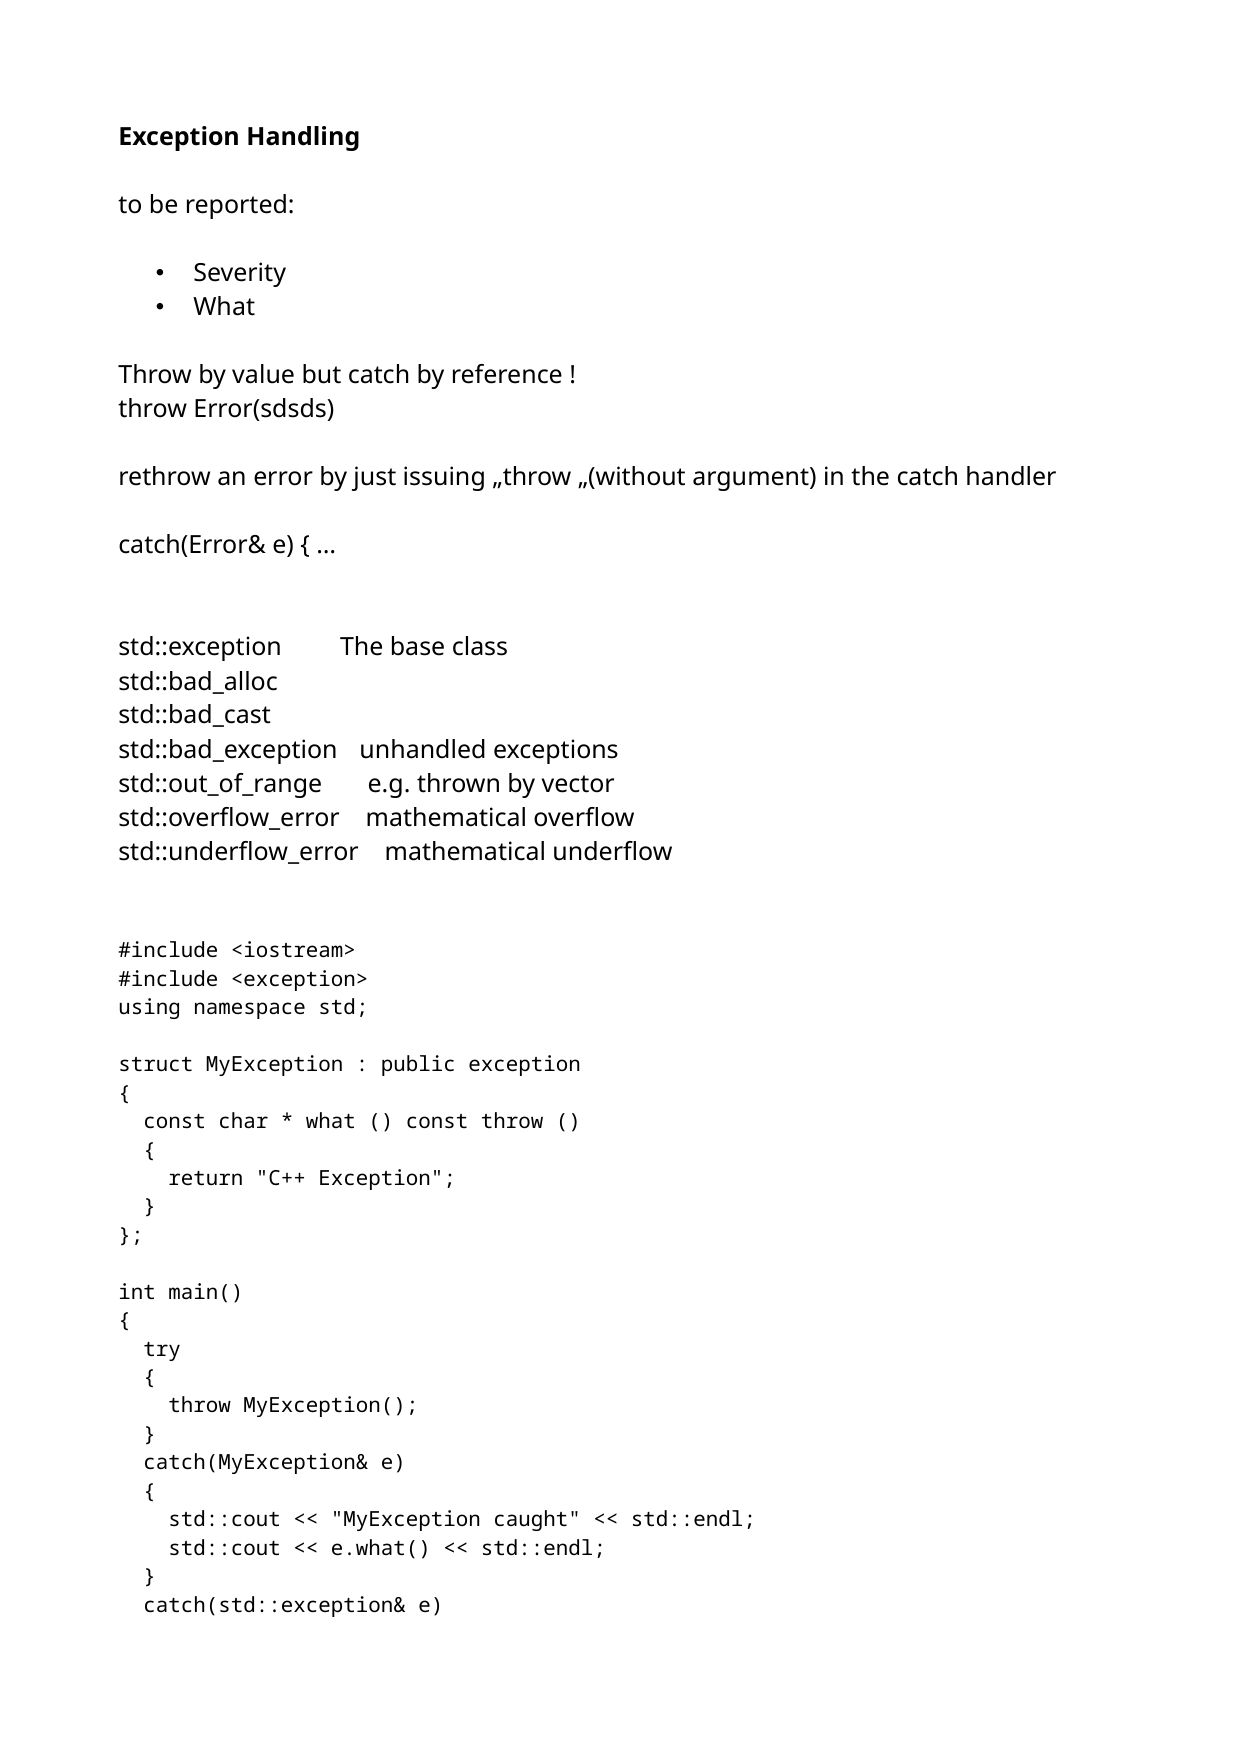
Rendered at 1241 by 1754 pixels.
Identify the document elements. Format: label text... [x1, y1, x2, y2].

text std::cout << "MyException caught" << std::endl; [118, 1504, 1122, 1533]
text } [118, 1561, 1122, 1590]
text const char * what () const throw () [118, 1106, 1122, 1135]
text #include <iostream> [118, 936, 1122, 964]
text { [118, 1476, 1122, 1504]
text return "C++ Exception"; [118, 1163, 1122, 1192]
text rethrow an error by just issuing „throw „(without argument) in the catch handler [118, 459, 1122, 493]
text std::out_of_range e.g. thrown by vector [118, 765, 1122, 799]
text int main() [118, 1277, 1122, 1305]
text { [118, 1135, 1122, 1163]
list Severity [156, 254, 1122, 288]
text #include <exception> [118, 964, 1122, 992]
text { [118, 1305, 1122, 1334]
text std::bad_cast [118, 697, 1122, 731]
text }; [118, 1220, 1122, 1248]
text Throw by value but catch by reference ! [118, 357, 1122, 391]
text std::bad_exception unhandled exceptions [118, 731, 1122, 765]
text catch(std::exception& e) [118, 1590, 1122, 1618]
text std::exception The base class [118, 629, 1122, 663]
text catch(Error& e) { … [118, 527, 1122, 561]
text { [118, 1362, 1122, 1391]
text } [118, 1419, 1122, 1447]
text throw MyException(); [118, 1391, 1122, 1419]
text { [118, 1078, 1122, 1106]
text std::underflow_error mathematical underflow [118, 833, 1122, 867]
text std::overflow_error mathematical overflow [118, 799, 1122, 833]
text } [118, 1192, 1122, 1220]
text std::cout << e.what() << std::endl; [118, 1533, 1122, 1561]
text struct MyException : public exception [118, 1049, 1122, 1078]
text using namespace std; [118, 992, 1122, 1021]
text std::bad_alloc [118, 663, 1122, 697]
text try [118, 1334, 1122, 1362]
text throw Error(sdsds) [118, 391, 1122, 425]
text catch(MyException& e) [118, 1447, 1122, 1476]
list What [156, 288, 1122, 322]
text Exception Handling [118, 118, 1122, 152]
text to be reported: [118, 186, 1122, 220]
